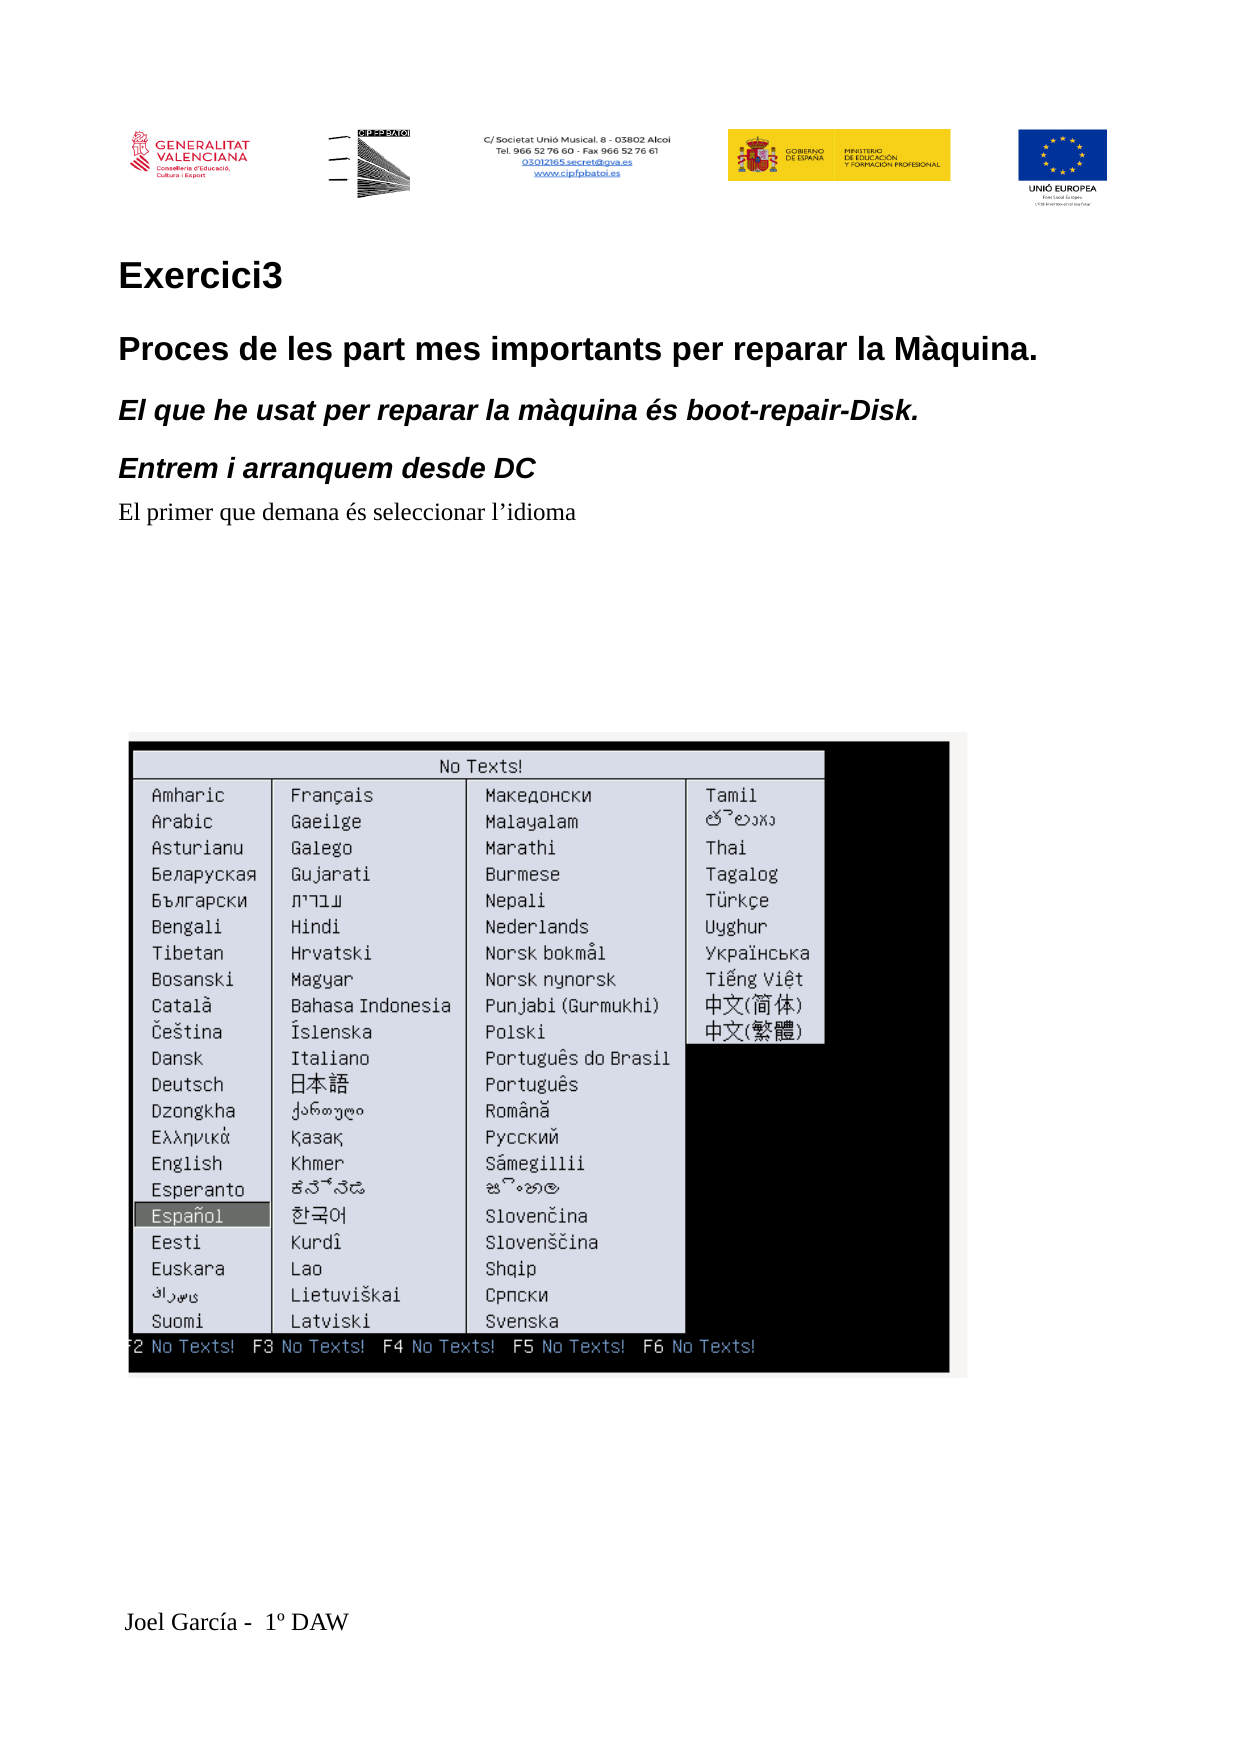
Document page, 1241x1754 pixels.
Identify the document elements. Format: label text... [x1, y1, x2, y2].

text El primer que demana és seleccionar l’idioma [118, 497, 1122, 526]
subtitle Proces de les part mes importants per reparar la Màquina. [118, 329, 1122, 368]
subtitle Exercici3 [118, 253, 1122, 296]
subtitle Entrem i arranquem desde DC [118, 451, 1122, 485]
picture [118, 118, 1118, 209]
subtitle El que he usat per reparar la màquina és boot-repair-Disk. [118, 393, 1122, 426]
picture [128, 732, 968, 1378]
